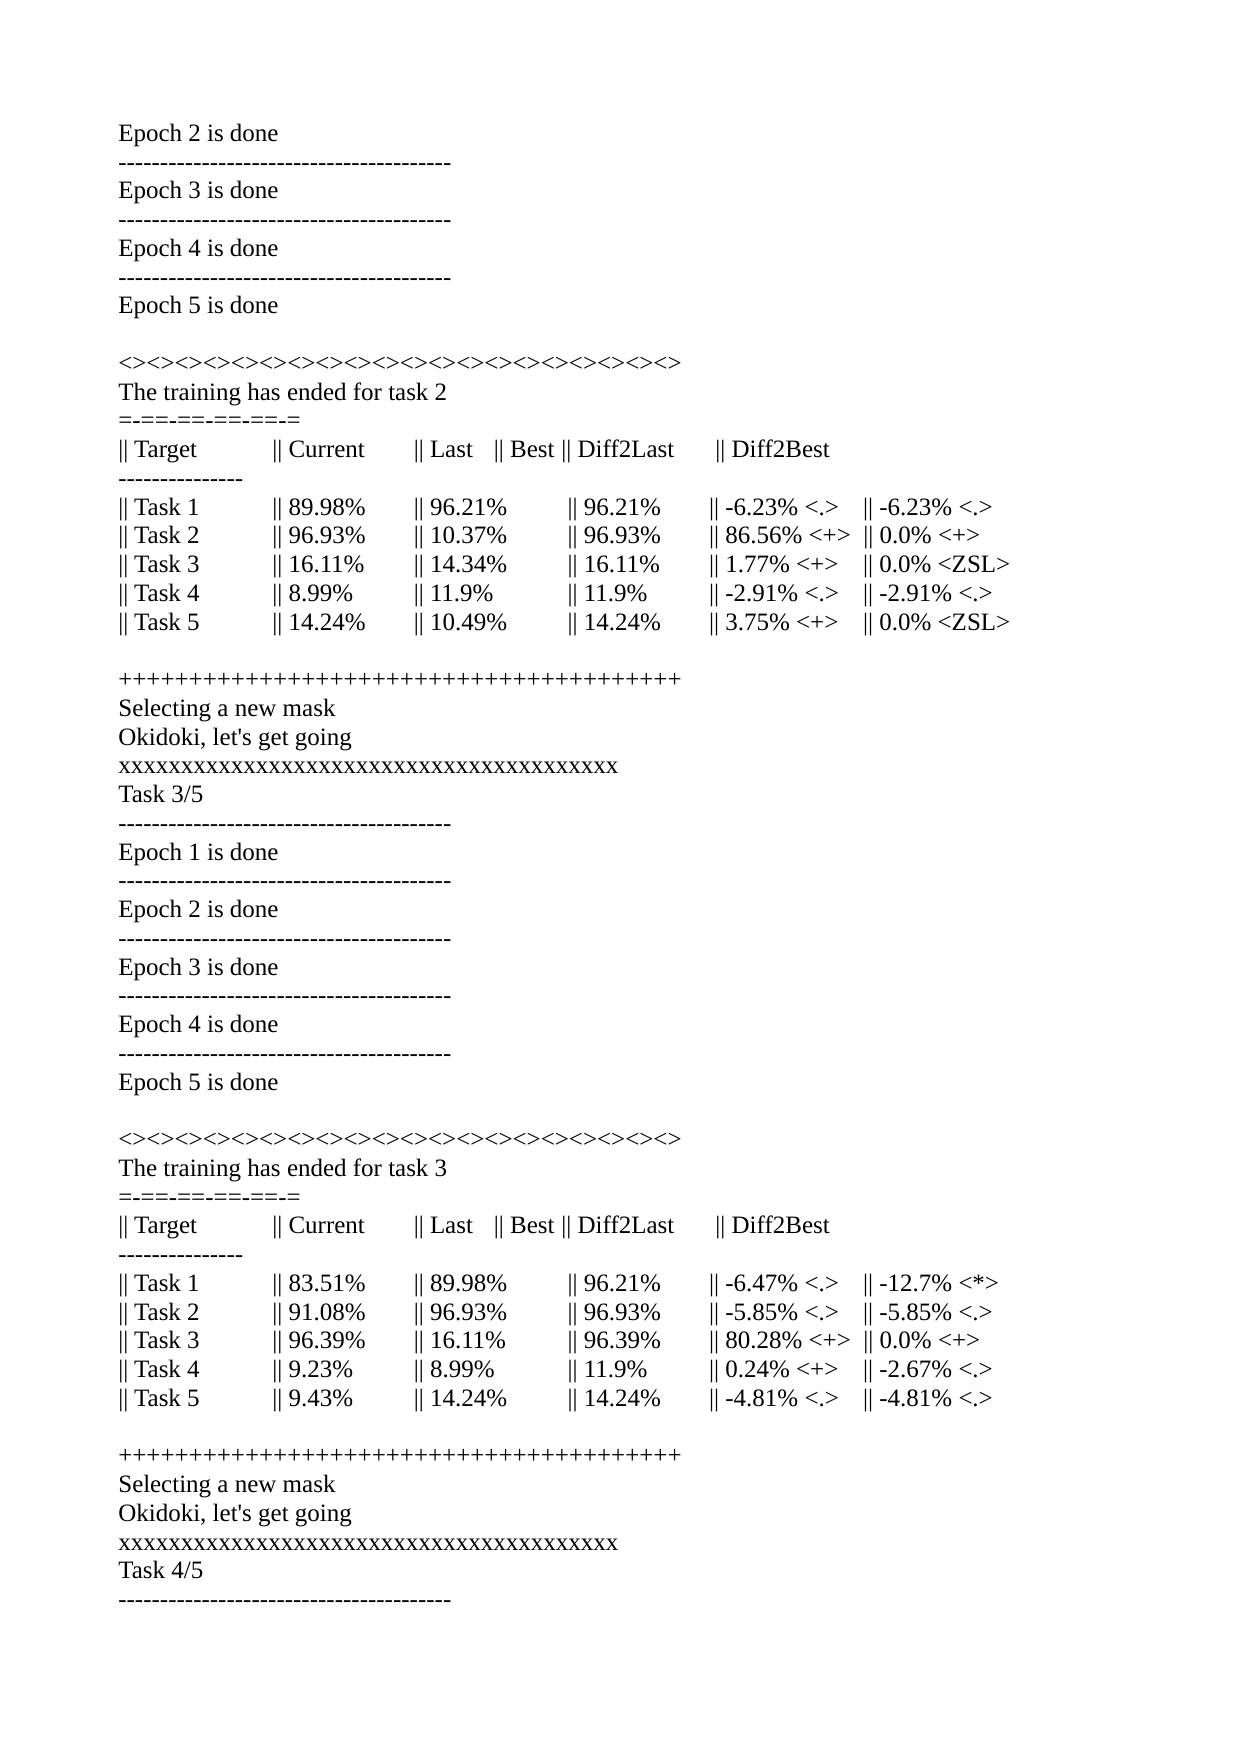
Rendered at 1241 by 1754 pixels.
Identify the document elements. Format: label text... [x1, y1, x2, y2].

text Epoch 5 is done [118, 291, 1122, 319]
text || Target || Current || Last || Best || Diff2Last || Diff2Best [118, 434, 1122, 463]
text =-==-==-==-==-= [118, 1182, 1122, 1211]
text ++++++++++++++++++++++++++++++++++++++++ [118, 1441, 1122, 1469]
text Epoch 3 is done [118, 952, 1122, 981]
text ---------------------------------------- [118, 866, 1122, 894]
text || Task 4 || 8.99% || 11.9% || 11.9% || -2.91% <.> || -2.91% <.> [118, 578, 1122, 607]
text || Task 5 || 9.43% || 14.24% || 14.24% || -4.81% <.> || -4.81% <.> [118, 1383, 1122, 1412]
text The training has ended for task 2 [118, 377, 1122, 406]
text Epoch 5 is done [118, 1067, 1122, 1096]
text ---------------------------------------- [118, 262, 1122, 291]
text || Task 2 || 91.08% || 96.93% || 96.93% || -5.85% <.> || -5.85% <.> [118, 1297, 1122, 1326]
text <><><><><><><><><><><><><><><><><><><><> [118, 1124, 1122, 1153]
text --------------- [118, 463, 1122, 492]
text ---------------------------------------- [118, 981, 1122, 1009]
text Selecting a new mask [118, 1469, 1122, 1498]
text || Task 3 || 96.39% || 16.11% || 96.39% || 80.28% <+> || 0.0% <+> [118, 1326, 1122, 1354]
text ---------------------------------------- [118, 808, 1122, 837]
text Task 4/5 [118, 1556, 1122, 1584]
text ---------------------------------------- [118, 1038, 1122, 1067]
text <><><><><><><><><><><><><><><><><><><><> [118, 348, 1122, 377]
text =-==-==-==-==-= [118, 406, 1122, 434]
text || Task 1 || 89.98% || 96.21% || 96.21% || -6.23% <.> || -6.23% <.> [118, 492, 1122, 521]
text || Task 4 || 9.23% || 8.99% || 11.9% || 0.24% <+> || -2.67% <.> [118, 1354, 1122, 1383]
text ++++++++++++++++++++++++++++++++++++++++ [118, 664, 1122, 693]
text Epoch 3 is done [118, 176, 1122, 204]
text ---------------------------------------- [118, 147, 1122, 176]
text || Task 5 || 14.24% || 10.49% || 14.24% || 3.75% <+> || 0.0% <ZSL> [118, 607, 1122, 636]
text || Task 3 || 16.11% || 14.34% || 16.11% || 1.77% <+> || 0.0% <ZSL> [118, 549, 1122, 578]
text Selecting a new mask [118, 693, 1122, 722]
text ---------------------------------------- [118, 923, 1122, 952]
text Task 3/5 [118, 779, 1122, 808]
text || Task 2 || 96.93% || 10.37% || 96.93% || 86.56% <+> || 0.0% <+> [118, 521, 1122, 549]
text xxxxxxxxxxxxxxxxxxxxxxxxxxxxxxxxxxxxxxxx [118, 1527, 1122, 1556]
text --------------- [118, 1239, 1122, 1268]
text Epoch 4 is done [118, 1009, 1122, 1038]
text Epoch 1 is done [118, 837, 1122, 866]
text The training has ended for task 3 [118, 1153, 1122, 1182]
text Okidoki, let's get going [118, 1498, 1122, 1527]
text || Task 1 || 83.51% || 89.98% || 96.21% || -6.47% <.> || -12.7% <*> [118, 1268, 1122, 1297]
text Epoch 4 is done [118, 233, 1122, 262]
text || Target || Current || Last || Best || Diff2Last || Diff2Best [118, 1211, 1122, 1239]
text ---------------------------------------- [118, 204, 1122, 233]
text Epoch 2 is done [118, 894, 1122, 923]
text xxxxxxxxxxxxxxxxxxxxxxxxxxxxxxxxxxxxxxxx [118, 751, 1122, 779]
text Okidoki, let's get going [118, 722, 1122, 751]
text Epoch 2 is done [118, 118, 1122, 147]
text ---------------------------------------- [118, 1584, 1122, 1613]
